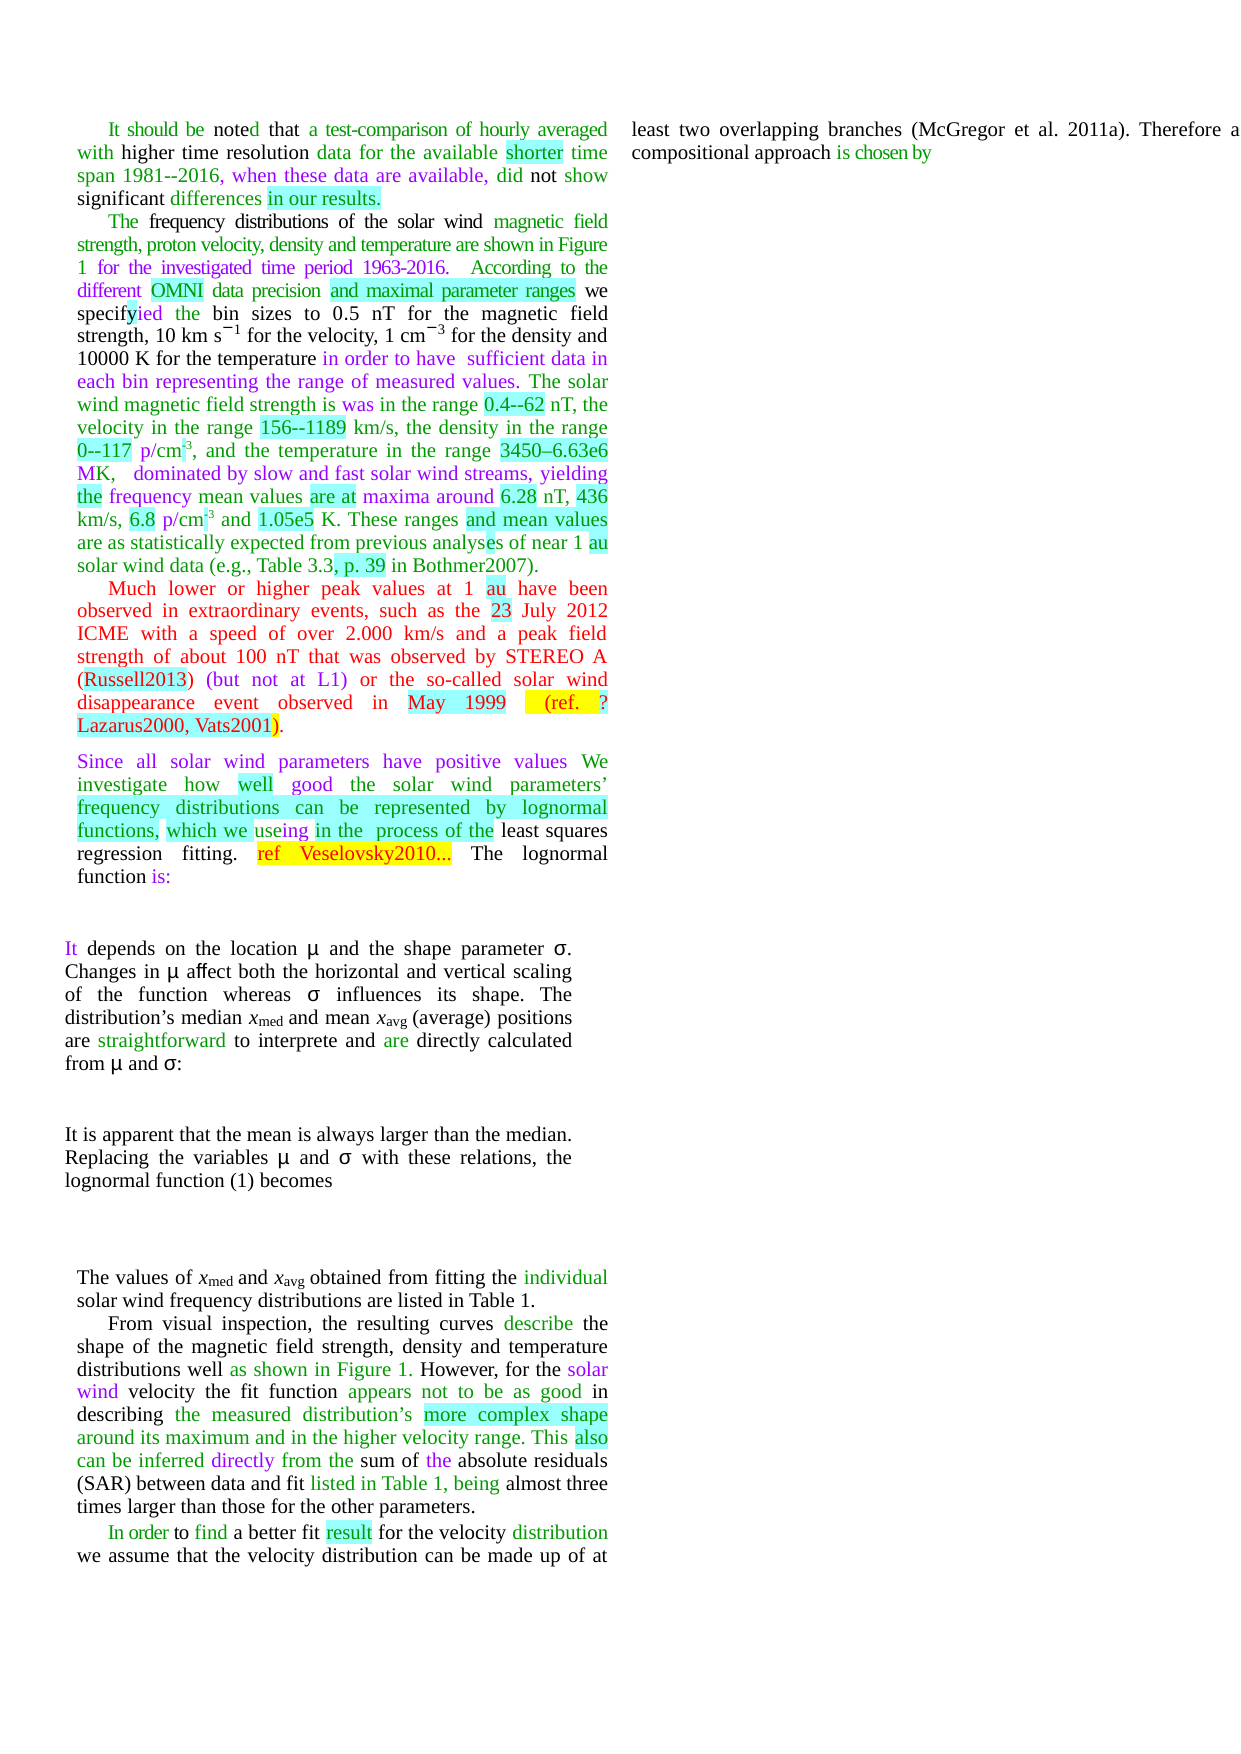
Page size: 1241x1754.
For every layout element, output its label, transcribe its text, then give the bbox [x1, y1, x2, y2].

text Since all solar wind parameters have positive values We investigate how well good the solar wind parameters’ frequency distributions can be represented by lognormal functions, which we useing in the process of the least squares regression fitting. ref Veselovsky2010... The lognormal function is: [77, 751, 608, 888]
text From visual inspection, the resulting curves describe the shape of the magnetic field strength, density and temperature distributions well as shown in Figure 1. However, for the solar wind velocity the fit function appears not to be as good in describing the measured distribution’s more complex shape around its maximum and in the higher velocity range. This also can be inferred directly from the sum of the absolute residuals (SAR) between data and fit listed in Table 1, being almost three times larger than those for the other parameters. [77, 1312, 608, 1518]
text It is apparent that the mean is always larger than the median. Replacing the variables µ and σ with these relations, the lognormal function (1) becomes [64, 1123, 572, 1192]
text It depends on the location µ and the shape parameter σ. Changes in µ affect both the horizontal and vertical scaling of the function whereas σ influences its shape. The distribution’s median xmed and mean xavg (average) positions are straightforward to interprete and are directly calculated from µ and σ: [64, 937, 572, 1075]
text It should be noted that a test-comparison of hourly averaged with higher time resolution data for the available shorter time span 1981--2016, when these data are available, did not show significant differences in our results. [77, 118, 608, 210]
text The frequency distributions of the solar wind magnetic field strength, proton velocity, density and temperature are shown in Figure 1 for the investigated time period 1963-2016. According to the different OMNI data precision and maximal parameter ranges we specifyied the bin sizes to 0.5 nT for the magnetic field strength, 10 km s−1 for the velocity, 1 cm−3 for the density and 10000 K for the temperature in order to have sufficient data in each bin representing the range of measured values. The solar wind magnetic field strength is was in the range 0.4--62 nT, the velocity in the range 156--1189 km/s, the density in the range 0--117 p/cm-3, and the temperature in the range 3450–6.63e6 MK, dominated by slow and fast solar wind streams, yielding the frequency mean values are at maxima around 6.28 nT, 436 km/s, 6.8 p/cm-3 and 1.05e5 K. These ranges and mean values are as statistically expected from previous analyses of near 1 au solar wind data (e.g., Table 3.3, p. 39 in Bothmer2007). [77, 210, 608, 577]
text The values of xmed and xavg obtained from fitting the individual solar wind frequency distributions are listed in Table 1. [77, 1266, 608, 1312]
text In order to find a better fit result for the velocity distribution we assume that the velocity distribution can be made up of at [77, 1521, 608, 1567]
text least two overlapping branches (McGregor et al. 2011a). Therefore a compositional approach is chosen by [631, 118, 1240, 164]
text Much lower or higher peak values at 1 au have been observed in extraordinary events, such as the 23 July 2012 ICME with a speed of over 2.000 km/s and a peak field strength of about 100 nT that was observed by STEREO A (Russell2013) (but not at L1) or the so-called solar wind disappearance event observed in May 1999 (ref. ?Lazarus2000, Vats2001). [77, 577, 608, 737]
